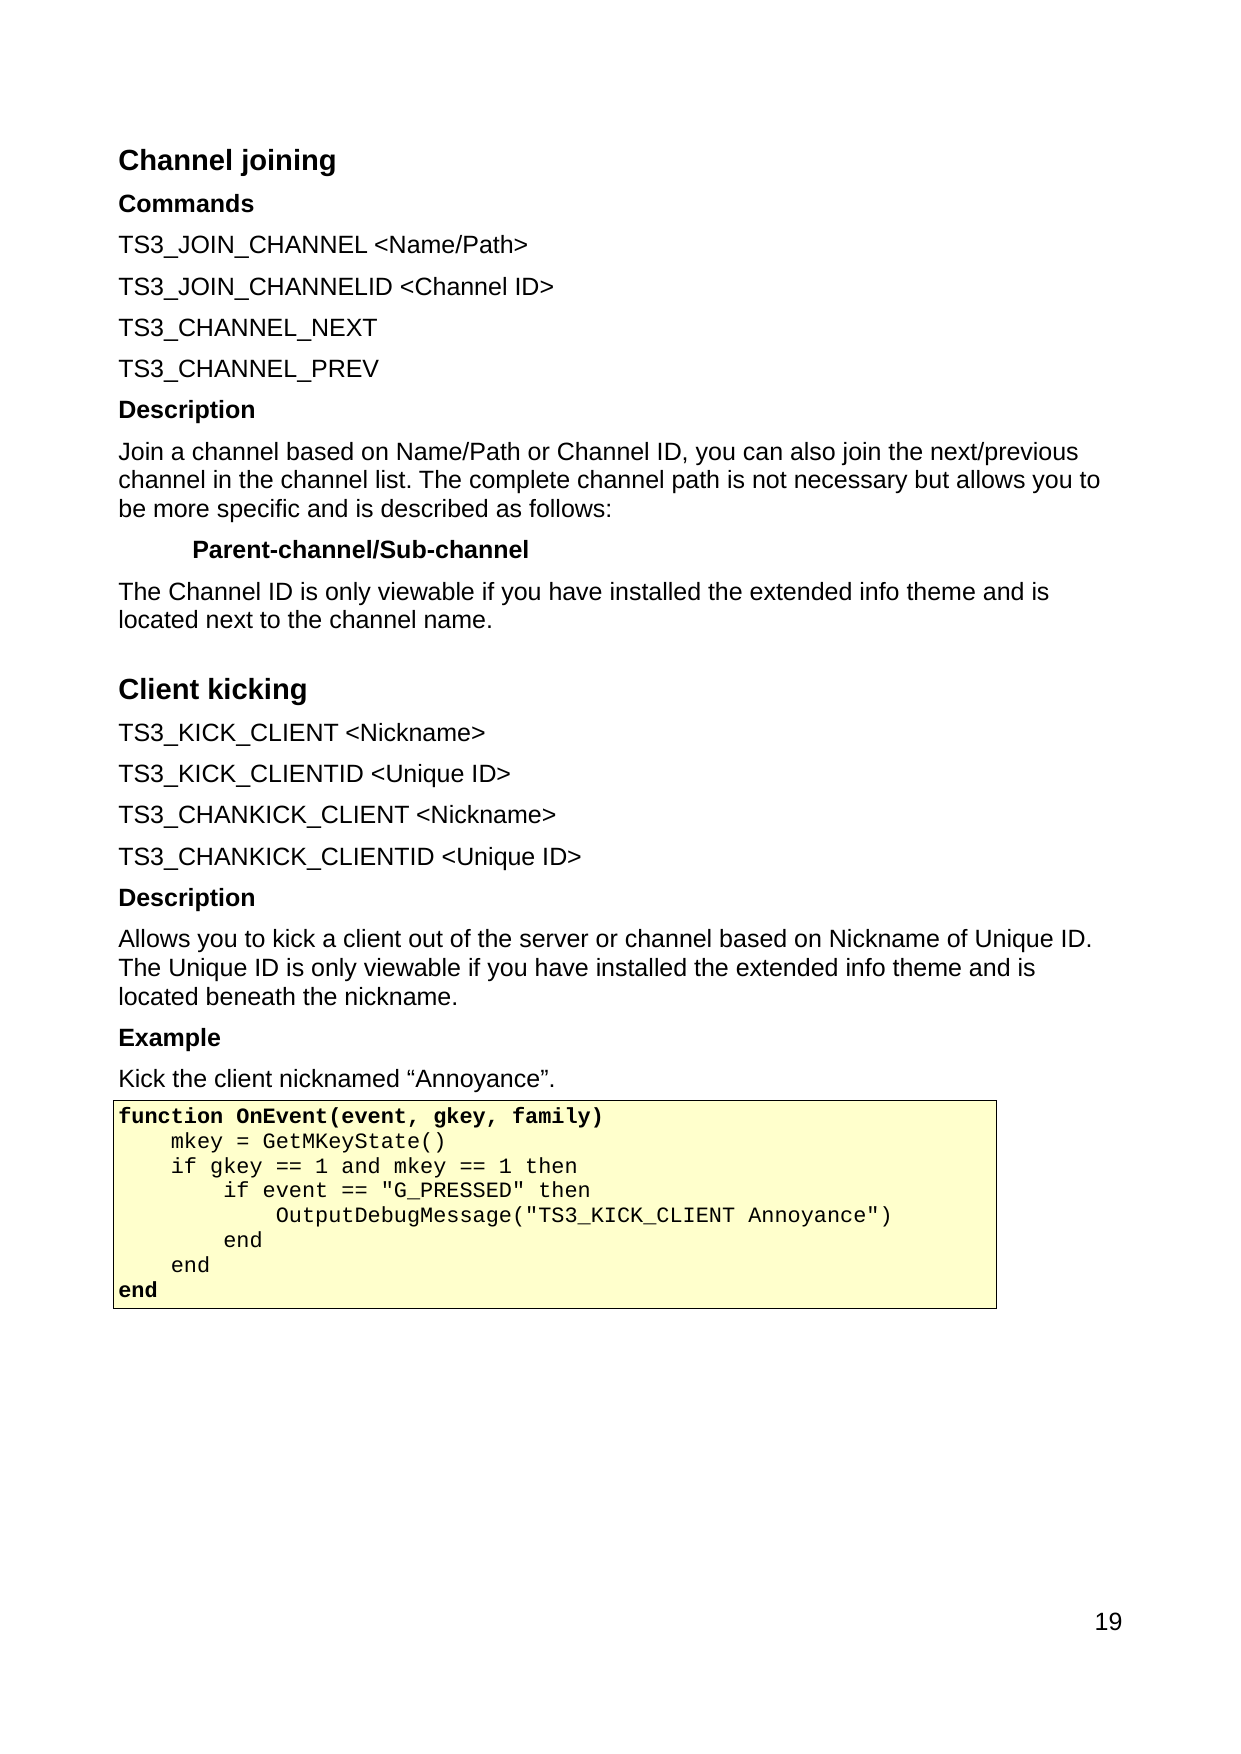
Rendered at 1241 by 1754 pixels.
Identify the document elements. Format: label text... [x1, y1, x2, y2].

text TS3_KICK_CLIENT <Nickname> [118, 718, 1122, 746]
text OutputDebugMessage("TS3_KICK_CLIENT Annoyance") [997, 1204, 1122, 1229]
text Allows you to kick a client out of the server or channel based on Nickname of Unique ID. The Unique ID is only viewable if you have installed the extended info theme and is located beneath the nickname. [118, 924, 1122, 1010]
text TS3_CHANKICK_CLIENT <Nickname> [118, 800, 1122, 829]
text Description [118, 883, 1122, 911]
text if gkey == 1 and mkey == 1 then [997, 1155, 1122, 1179]
text TS3_JOIN_CHANNEL <Name/Path> [118, 230, 1122, 259]
subtitle Channel joining [118, 143, 1122, 177]
text mkey = GetMKeyState() [997, 1130, 1122, 1155]
text Example [118, 1023, 1122, 1051]
text Commands [118, 189, 1122, 218]
text end [997, 1229, 1122, 1254]
text Kick the client nicknamed “Annoyance”. [118, 1064, 1122, 1093]
text if event == "G_PRESSED" then [997, 1179, 1122, 1204]
text Parent-channel/Sub-channel [118, 535, 1122, 564]
text TS3_CHANNEL_NEXT [118, 313, 1122, 342]
text Join a channel based on Name/Path or Channel ID, you can also join the next/previous channel in the channel list. The complete channel path is not necessary but allows you to be more specific and is described as follows: [118, 437, 1122, 523]
text end [997, 1254, 1122, 1279]
text TS3_KICK_CLIENTID <Unique ID> [118, 759, 1122, 788]
text TS3_JOIN_CHANNELID <Channel ID> [118, 272, 1122, 300]
text end [997, 1279, 1122, 1303]
text function OnEvent(event, gkey, family) [997, 1105, 1122, 1130]
text TS3_CHANNEL_PREV [118, 354, 1122, 383]
text The Channel ID is only viewable if you have installed the extended info theme and is located next to the channel name. [118, 577, 1122, 634]
subtitle Client kicking [118, 672, 1122, 705]
text Description [118, 395, 1122, 424]
text TS3_CHANKICK_CLIENTID <Unique ID> [118, 841, 1122, 870]
